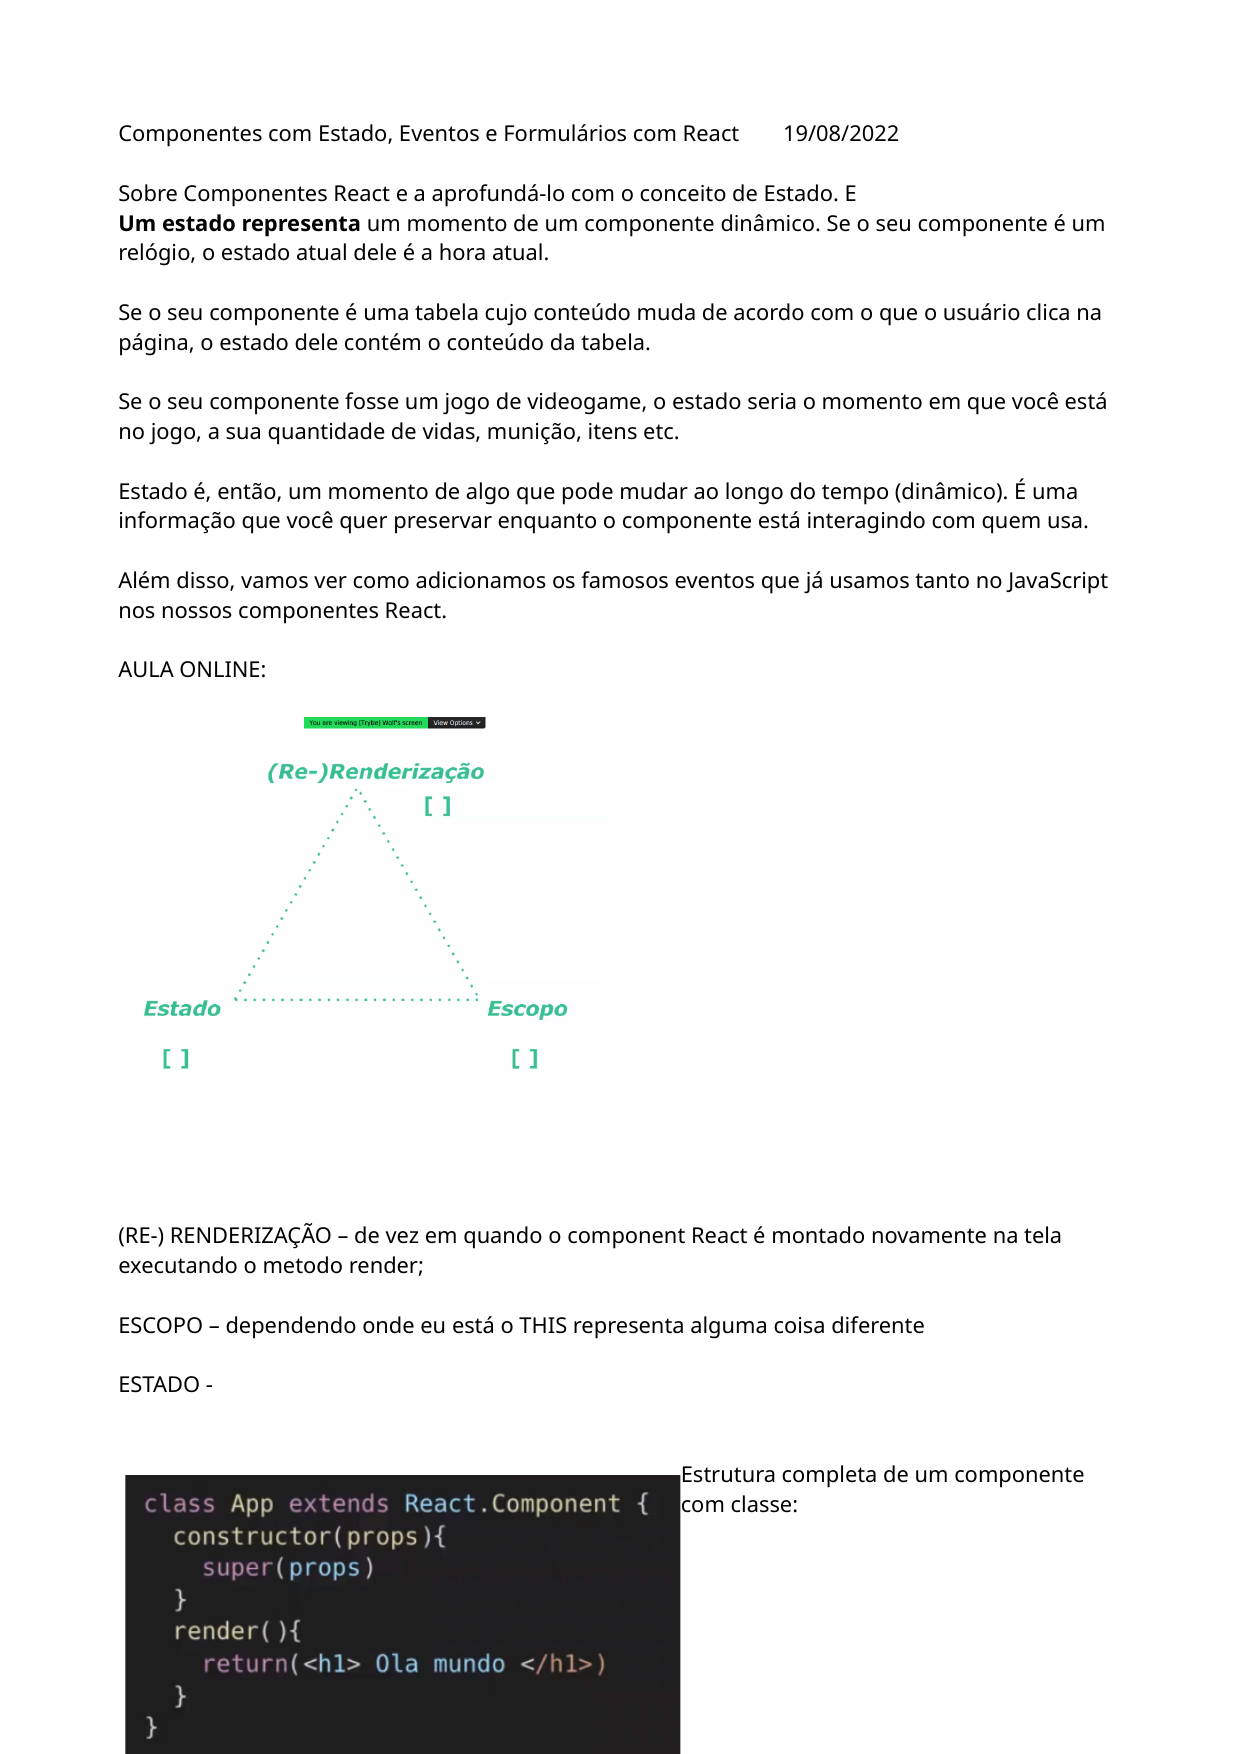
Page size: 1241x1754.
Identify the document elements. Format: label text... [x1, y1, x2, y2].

text ESTADO - [118, 1369, 1122, 1399]
text Se o seu componente é uma tabela cujo conteúdo muda de acordo com o que o usuário clica na página, o estado dele contém o conteúdo da tabela. [118, 297, 1122, 356]
picture [123, 717, 607, 1105]
text Além disso, vamos ver como adicionamos os famosos eventos que já usamos tanto no JavaScript nos nossos componentes React. [118, 565, 1122, 624]
text (RE-) RENDERIZAÇÃO – de vez em quando o component React é montado novamente na tela executando o metodo render; [118, 1220, 1122, 1280]
text Se o seu componente fosse um jogo de videogame, o estado seria o momento em que você está no jogo, a sua quantidade de vidas, munição, itens etc. [118, 386, 1122, 446]
text Estado é, então, um momento de algo que pode mudar ao longo do tempo (dinâmico). É uma informação que você quer preservar enquanto o componente está interagindo com quem usa. [118, 476, 1122, 535]
text Estrutura completa de um componente com classe: [118, 1459, 1122, 1518]
text Um estado representa um momento de um componente dinâmico. Se o seu componente é um relógio, o estado atual dele é a hora atual. [118, 207, 1122, 267]
picture [125, 1475, 681, 1754]
text Sobre Componentes React e a aprofundá-lo com o conceito de Estado. E [118, 178, 1122, 207]
text Componentes com Estado, Eventos e Formulários com React 19/08/2022 [118, 118, 1122, 148]
text ESCOPO – dependendo onde eu está o THIS representa alguma coisa diferente [118, 1310, 1122, 1339]
text AULA ONLINE: [118, 654, 1122, 684]
